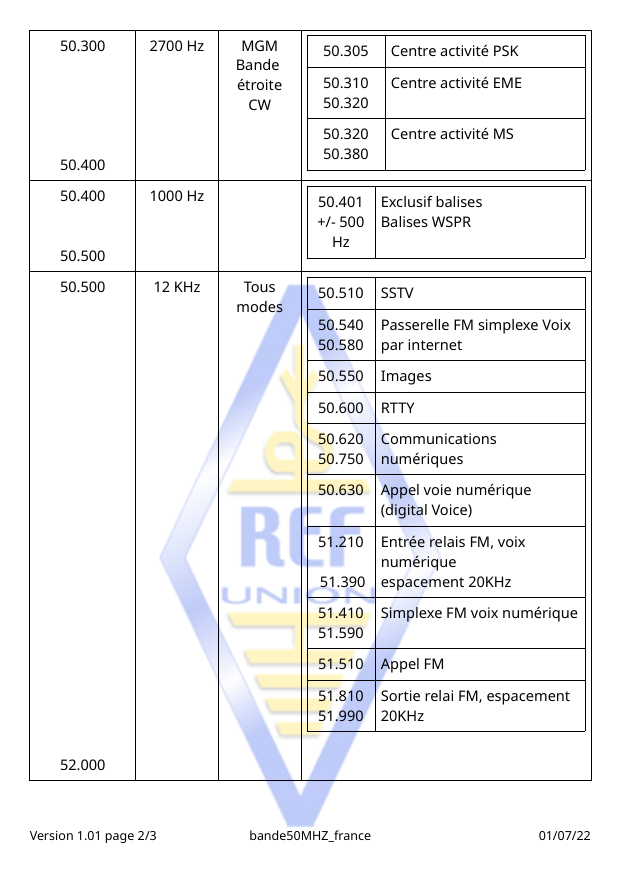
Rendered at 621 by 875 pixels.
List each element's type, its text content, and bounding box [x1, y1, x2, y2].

table_cell MGM Bande étroite CW [219, 31, 301, 180]
picture [376, 278, 542, 309]
table_cell Appel FM [542, 649, 585, 680]
table_cell 2700 Hz [136, 31, 218, 180]
table_cell Centre activité MS [386, 119, 585, 169]
table_cell [302, 31, 591, 180]
table_cell 50.320 50.380 [308, 119, 385, 169]
picture [219, 186, 301, 271]
table_header Centre activité PSK [386, 36, 585, 67]
table_cell [542, 272, 591, 780]
picture [376, 649, 542, 680]
picture [136, 186, 218, 271]
picture [376, 598, 542, 648]
picture [308, 424, 375, 474]
picture [308, 361, 375, 392]
table_cell Communications numériques [542, 424, 585, 474]
table_cell RTTY [542, 393, 585, 423]
table_cell Entrée relais FM, voix numérique espacement 20KHz [542, 527, 585, 597]
picture [376, 475, 542, 526]
picture [136, 272, 218, 780]
table_cell Simplexe FM voix numérique [542, 598, 585, 648]
picture [308, 527, 375, 597]
picture [376, 681, 542, 731]
picture [376, 187, 542, 258]
picture [308, 310, 375, 360]
table_cell [302, 181, 591, 271]
table_cell [219, 181, 301, 186]
picture [308, 278, 375, 309]
table_cell Passerelle FM simplexe Voix par internet [542, 310, 585, 360]
picture [376, 310, 542, 360]
table_header Exclusif balises Balises WSPR [542, 187, 585, 257]
table_header SSTV [542, 278, 585, 309]
picture [308, 187, 375, 258]
picture [376, 393, 542, 423]
picture [60, 186, 135, 271]
picture [302, 186, 542, 271]
picture [308, 393, 375, 423]
picture [308, 649, 375, 680]
picture [376, 361, 542, 392]
picture [376, 424, 542, 474]
picture [219, 272, 301, 780]
table_cell 50.500 52.000 [30, 272, 60, 780]
table_cell 1000 Hz [136, 181, 218, 186]
table_cell Sortie relai FM, espacement 20KHz [542, 681, 585, 731]
picture [60, 272, 135, 780]
picture [308, 681, 375, 731]
picture [308, 475, 375, 526]
table_cell Centre activité EME [386, 68, 585, 118]
table_header 50.305 [308, 36, 385, 67]
picture [376, 527, 542, 597]
table_cell Images [542, 361, 585, 392]
table_cell 50.310 50.320 [308, 68, 385, 118]
picture [302, 272, 542, 780]
table_cell Appel voie numérique (digital Voice) [542, 475, 585, 526]
table_cell 50.400 50.500 [30, 181, 135, 271]
picture [60, 781, 542, 874]
table_cell 50.300 50.400 [30, 31, 135, 180]
picture [308, 598, 375, 648]
